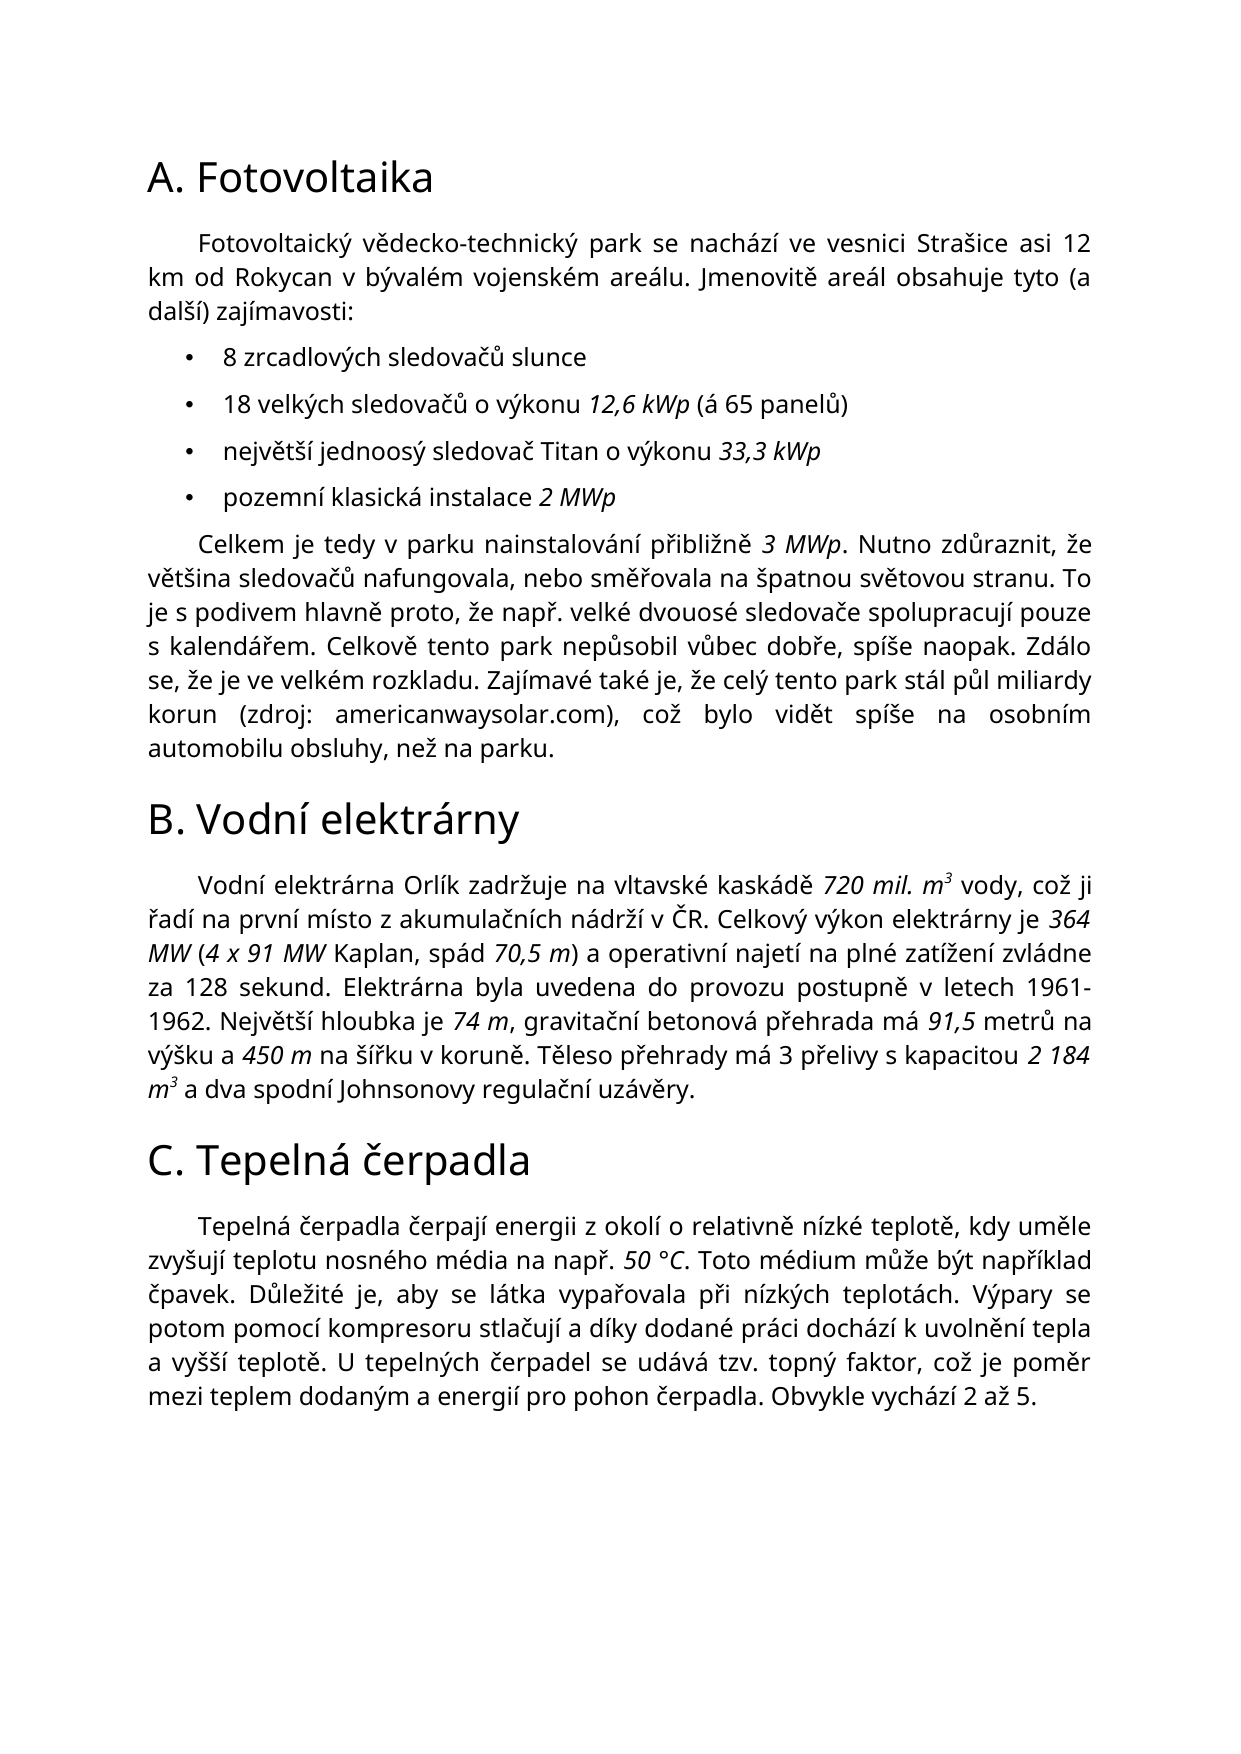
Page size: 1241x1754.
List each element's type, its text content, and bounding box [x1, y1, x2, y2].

list pozemní klasická instalace 2 MWp [185, 480, 1093, 514]
list 8 zrcadlových sledovačů slunce [185, 340, 1093, 374]
text Fotovoltaický vědecko-technický park se nachází ve vesnici Strašice asi 12 km od Rokycan v bývalém vojenském areálu. Jmenovitě areál obsahuje tyto (a další) zajímavosti: [148, 225, 1093, 327]
subtitle A. Fotovoltaika [148, 148, 1093, 204]
subtitle C. Tepelná čerpadla [148, 1131, 1093, 1188]
list 18 velkých sledovačů o výkonu 12,6 kWp (á 65 panelů) [185, 387, 1093, 421]
subtitle B. Vodní elektrárny [148, 790, 1093, 846]
text Vodní elektrárna Orlík zadržuje na vltavské kaskádě 720 mil. m3 vody, což ji řadí na první místo z akumulačních nádrží v ČR. Celkový výkon elektrárny je 364 MW (4 x 91 MW Kaplan, spád 70,5 m) a operativní najetí na plné zatížení zvládne za 128 sekund. Elektrárna byla uvedena do provozu postupně v letech 1961-1962. Největší hloubka je 74 m, gravitační betonová přehrada má 91,5 metrů na výšku a 450 m na šířku v koruně. Těleso přehrady má 3 přelivy s kapacitou 2 184 m3 a dva spodní Johnsonovy regulační uzávěry. [148, 867, 1093, 1106]
text Tepelná čerpadla čerpají energii z okolí o relativně nízké teplotě, kdy uměle zvyšují teplotu nosného média na např. 50 °C. Toto médium může být například čpavek. Důležité je, aby se látka vypařovala při nízkých teplotách. Výpary se potom pomocí kompresoru stlačují a díky dodané práci dochází k uvolnění tepla a vyšší teplotě. U tepelných čerpadel se udává tzv. topný faktor, což je poměr mezi teplem dodaným a energií pro pohon čerpadla. Obvykle vychází 2 až 5. [148, 1208, 1093, 1413]
text Celkem je tedy v parku nainstalování přibližně 3 MWp. Nutno zdůraznit, že většina sledovačů nafungovala, nebo směřovala na špatnou světovou stranu. To je s podivem hlavně proto, že např. velké dvouosé sledovače spolupracují pouze s kalendářem. Celkově tento park nepůsobil vůbec dobře, spíše naopak. Zdálo se, že je ve velkém rozkladu. Zajímavé také je, že celý tento park stál půl miliardy korun (zdroj: americanwaysolar.com), což bylo vidět spíše na osobním automobilu obsluhy, než na parku. [148, 526, 1093, 765]
list největší jednoosý sledovač Titan o výkonu 33,3 kWp [185, 433, 1093, 467]
